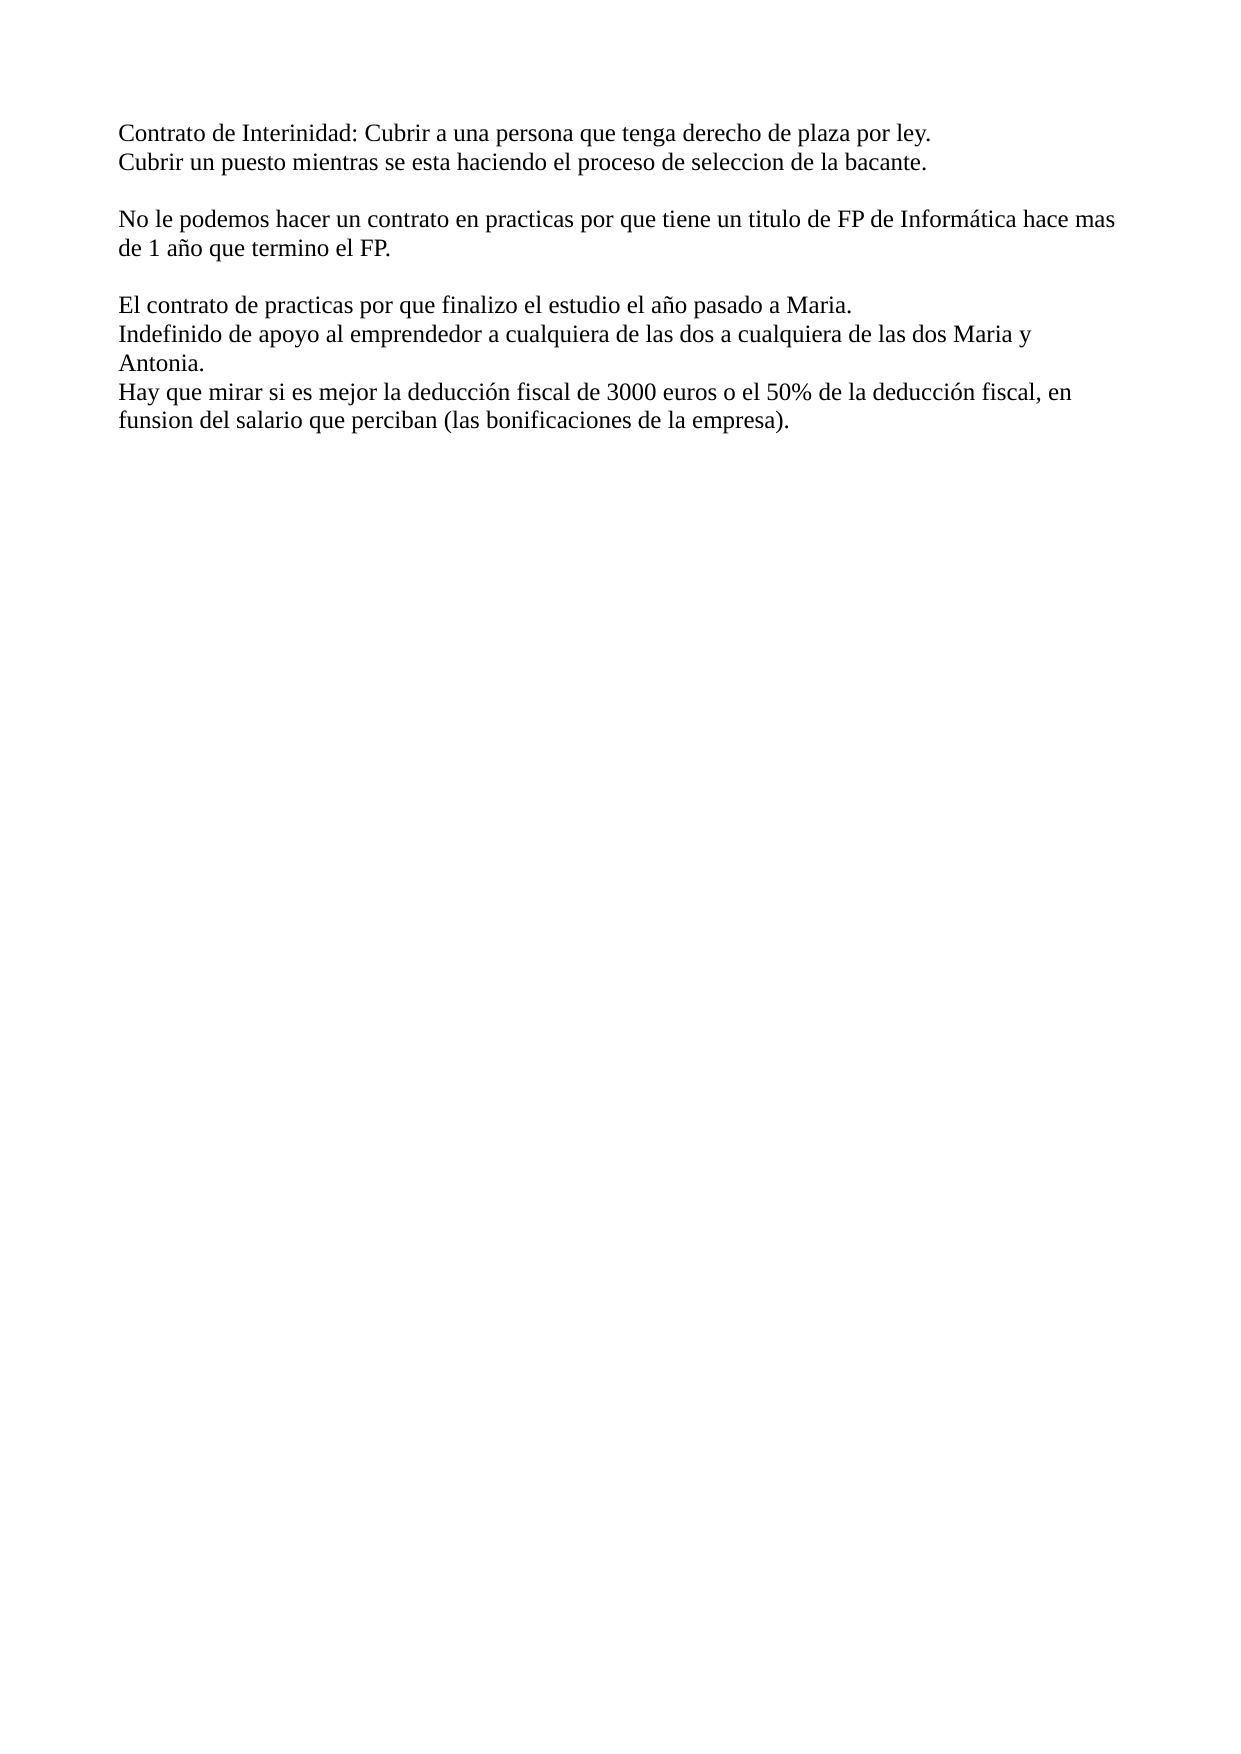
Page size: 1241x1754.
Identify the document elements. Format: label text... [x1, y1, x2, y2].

text Contrato de Interinidad: Cubrir a una persona que tenga derecho de plaza por ley. [118, 118, 1122, 147]
text No le podemos hacer un contrato en practicas por que tiene un titulo de FP de Informática hace mas de 1 año que termino el FP. [118, 204, 1122, 262]
text Cubrir un puesto mientras se esta haciendo el proceso de seleccion de la bacante. [118, 147, 1122, 176]
text Indefinido de apoyo al emprendedor a cualquiera de las dos a cualquiera de las dos Maria y Antonia. [118, 319, 1122, 377]
text Hay que mirar si es mejor la deducción fiscal de 3000 euros o el 50% de la deducción fiscal, en funsion del salario que perciban (las bonificaciones de la empresa). [118, 377, 1122, 434]
text El contrato de practicas por que finalizo el estudio el año pasado a Maria. [118, 291, 1122, 319]
